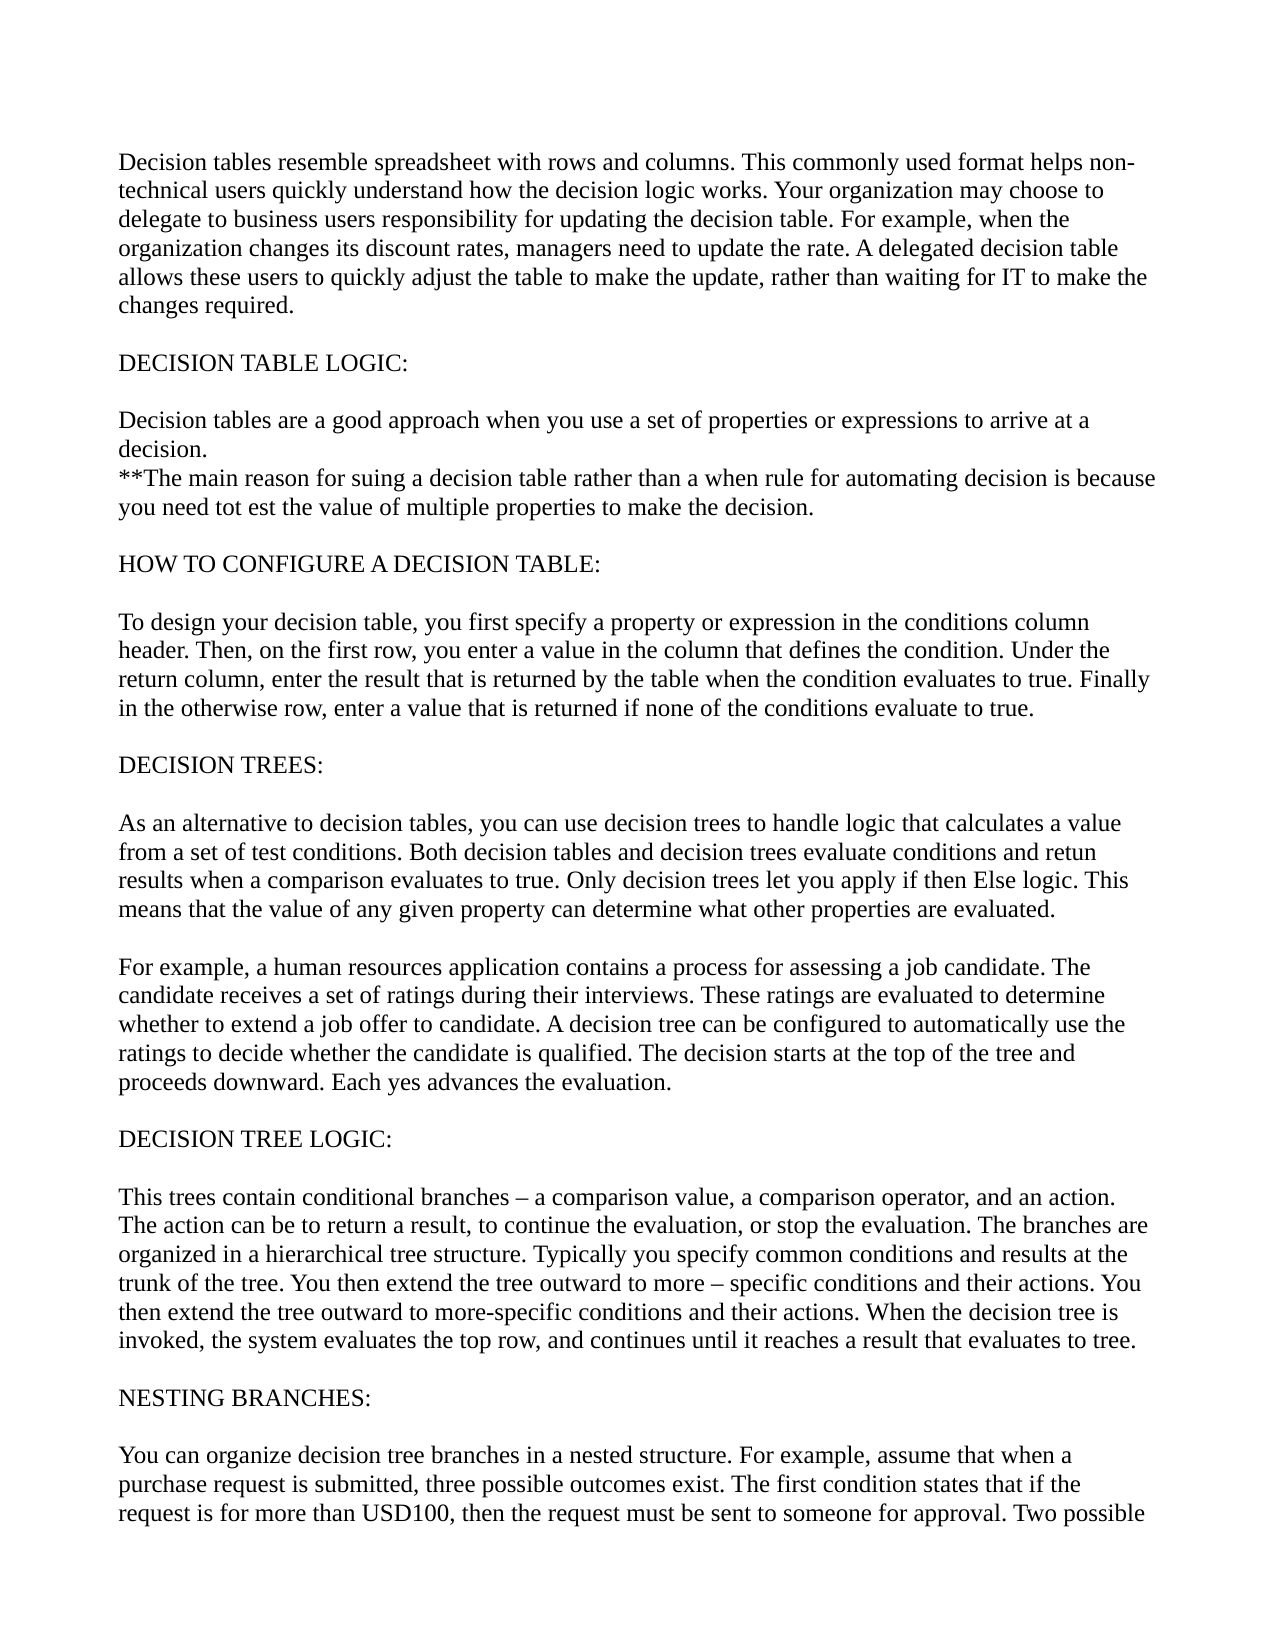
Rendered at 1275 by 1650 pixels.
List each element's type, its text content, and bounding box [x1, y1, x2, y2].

text You can organize decision tree branches in a nested structure. For example, assume that when a purchase request is submitted, three possible outcomes exist. The first condition states that if the request is for more than USD100, then the request must be sent to someone for approval. Two possible [118, 1441, 1157, 1527]
text This trees contain conditional branches – a comparison value, a comparison operator, and an action. The action can be to return a result, to continue the evaluation, or stop the evaluation. The branches are organized in a hierarchical tree structure. Typically you specify common conditions and results at the trunk of the tree. You then extend the tree outward to more – specific conditions and their actions. You then extend the tree outward to more-specific conditions and their actions. When the decision tree is invoked, the system evaluates the top row, and continues until it reaches a result that evaluates to tree. [118, 1182, 1157, 1354]
text Decision tables are a good approach when you use a set of properties or expressions to arrive at a decision. [118, 406, 1157, 463]
text **The main reason for suing a decision table rather than a when rule for automating decision is because you need tot est the value of multiple properties to make the decision. [118, 463, 1157, 521]
text HOW TO CONFIGURE A DECISION TABLE: [118, 549, 1157, 578]
text To design your decision table, you first specify a property or expression in the conditions column header. Then, on the first row, you enter a value in the column that defines the condition. Under the return column, enter the result that is returned by the table when the condition evaluates to true. Finally in the otherwise row, enter a value that is returned if none of the conditions evaluate to true. [118, 607, 1157, 722]
text For example, a human resources application contains a process for assessing a job candidate. The candidate receives a set of ratings during their interviews. These ratings are evaluated to determine whether to extend a job offer to candidate. A decision tree can be configured to automatically use the ratings to decide whether the candidate is qualified. The decision starts at the top of the tree and proceeds downward. Each yes advances the evaluation. [118, 952, 1157, 1096]
text DECISION TREE LOGIC: [118, 1124, 1157, 1153]
text DECISION TREES: [118, 751, 1157, 779]
text Decision tables resemble spreadsheet with rows and columns. This commonly used format helps non-technical users quickly understand how the decision logic works. Your organization may choose to delegate to business users responsibility for updating the decision table. For example, when the organization changes its discount rates, managers need to update the rate. A delegated decision table allows these users to quickly adjust the table to make the update, rather than waiting for IT to make the changes required. [118, 147, 1157, 319]
text NESTING BRANCHES: [118, 1383, 1157, 1412]
text DECISION TABLE LOGIC: [118, 348, 1157, 377]
text As an alternative to decision tables, you can use decision trees to handle logic that calculates a value from a set of test conditions. Both decision tables and decision trees evaluate conditions and retun results when a comparison evaluates to true. Only decision trees let you apply if then Else logic. This means that the value of any given property can determine what other properties are evaluated. [118, 808, 1157, 923]
